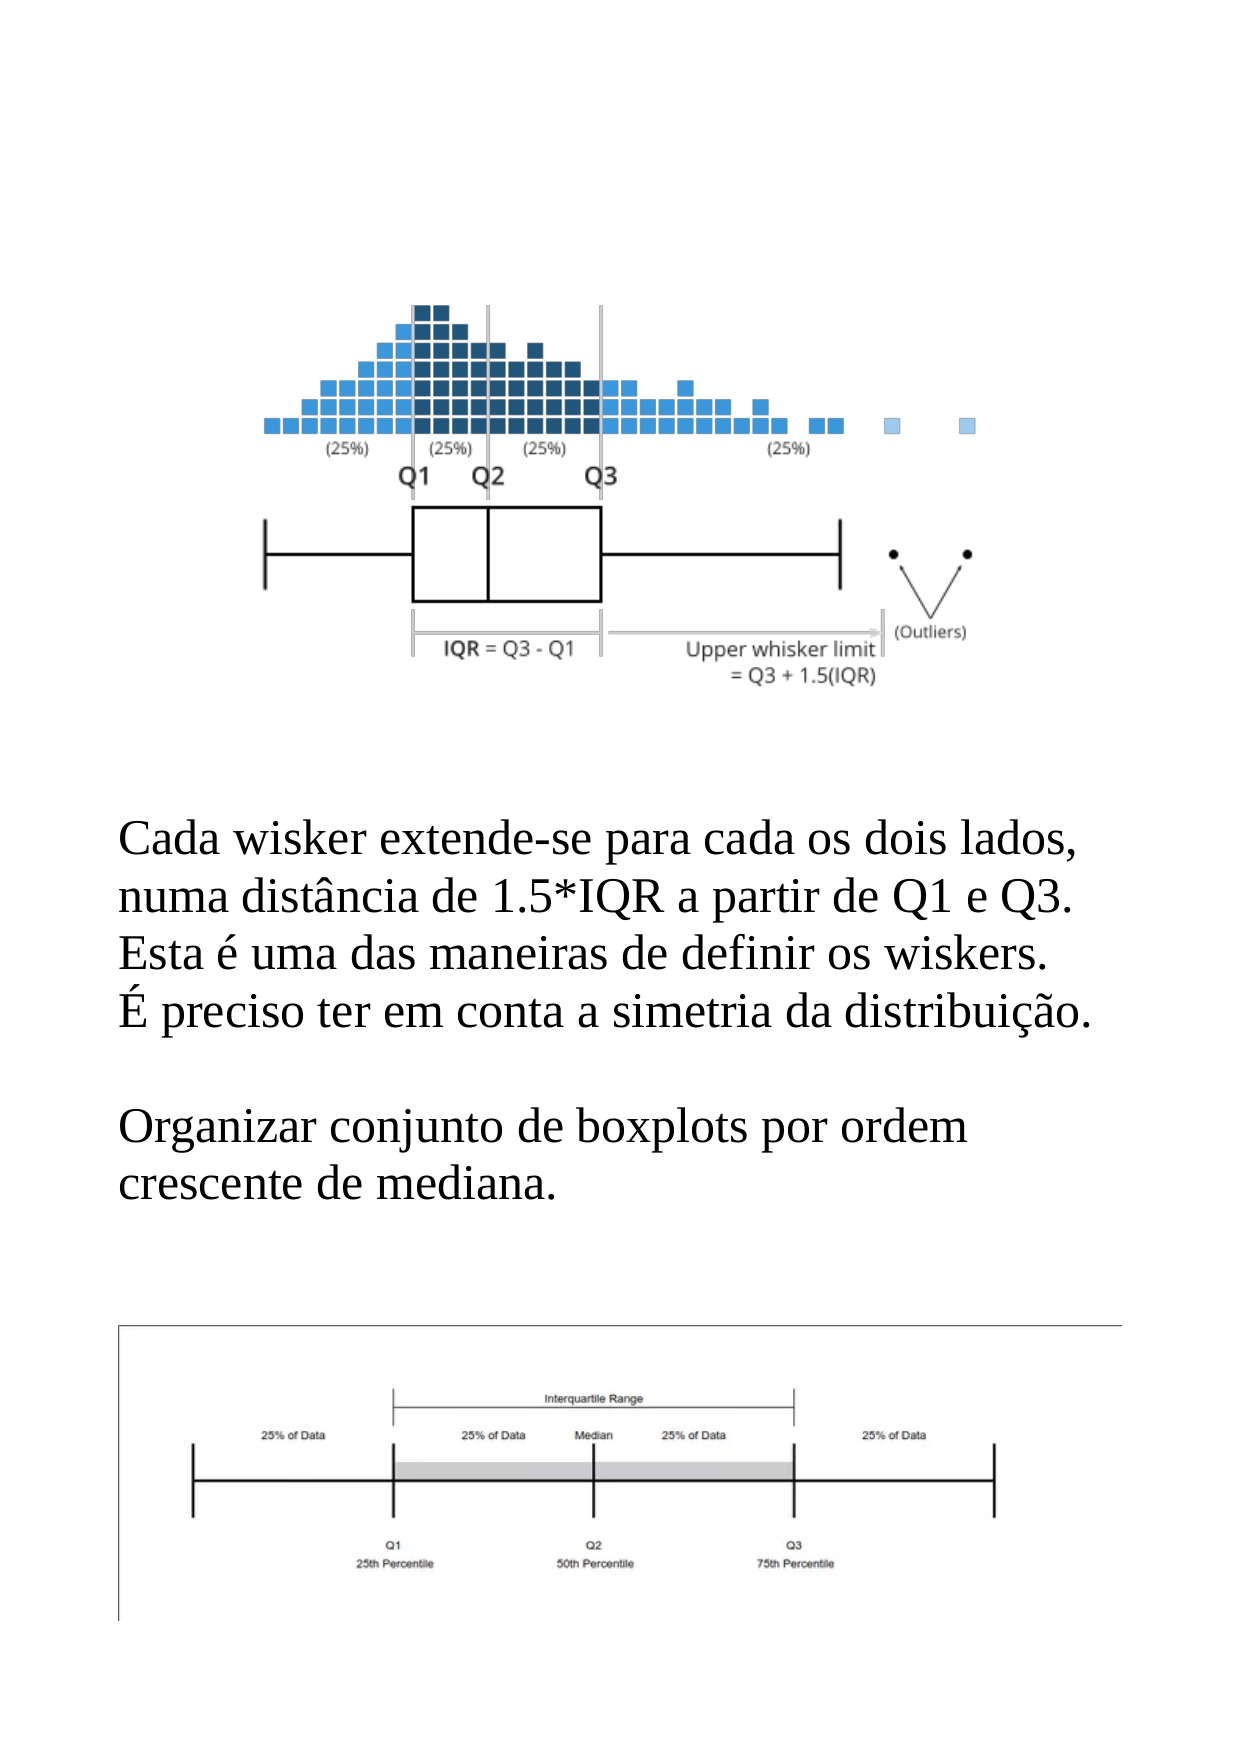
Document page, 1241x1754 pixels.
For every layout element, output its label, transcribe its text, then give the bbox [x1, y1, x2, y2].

text Organizar conjunto de boxplots por ordem crescente de mediana. [118, 1096, 1122, 1211]
picture [249, 290, 991, 702]
picture [118, 1325, 1123, 1621]
text Esta é uma das maneiras de definir os wiskers. [118, 923, 1122, 981]
text É preciso ter em conta a simetria da distribuição. [118, 981, 1122, 1038]
text Cada wisker extende-se para cada os dois lados, numa distância de 1.5*IQR a partir de Q1 e Q3. [118, 808, 1122, 923]
